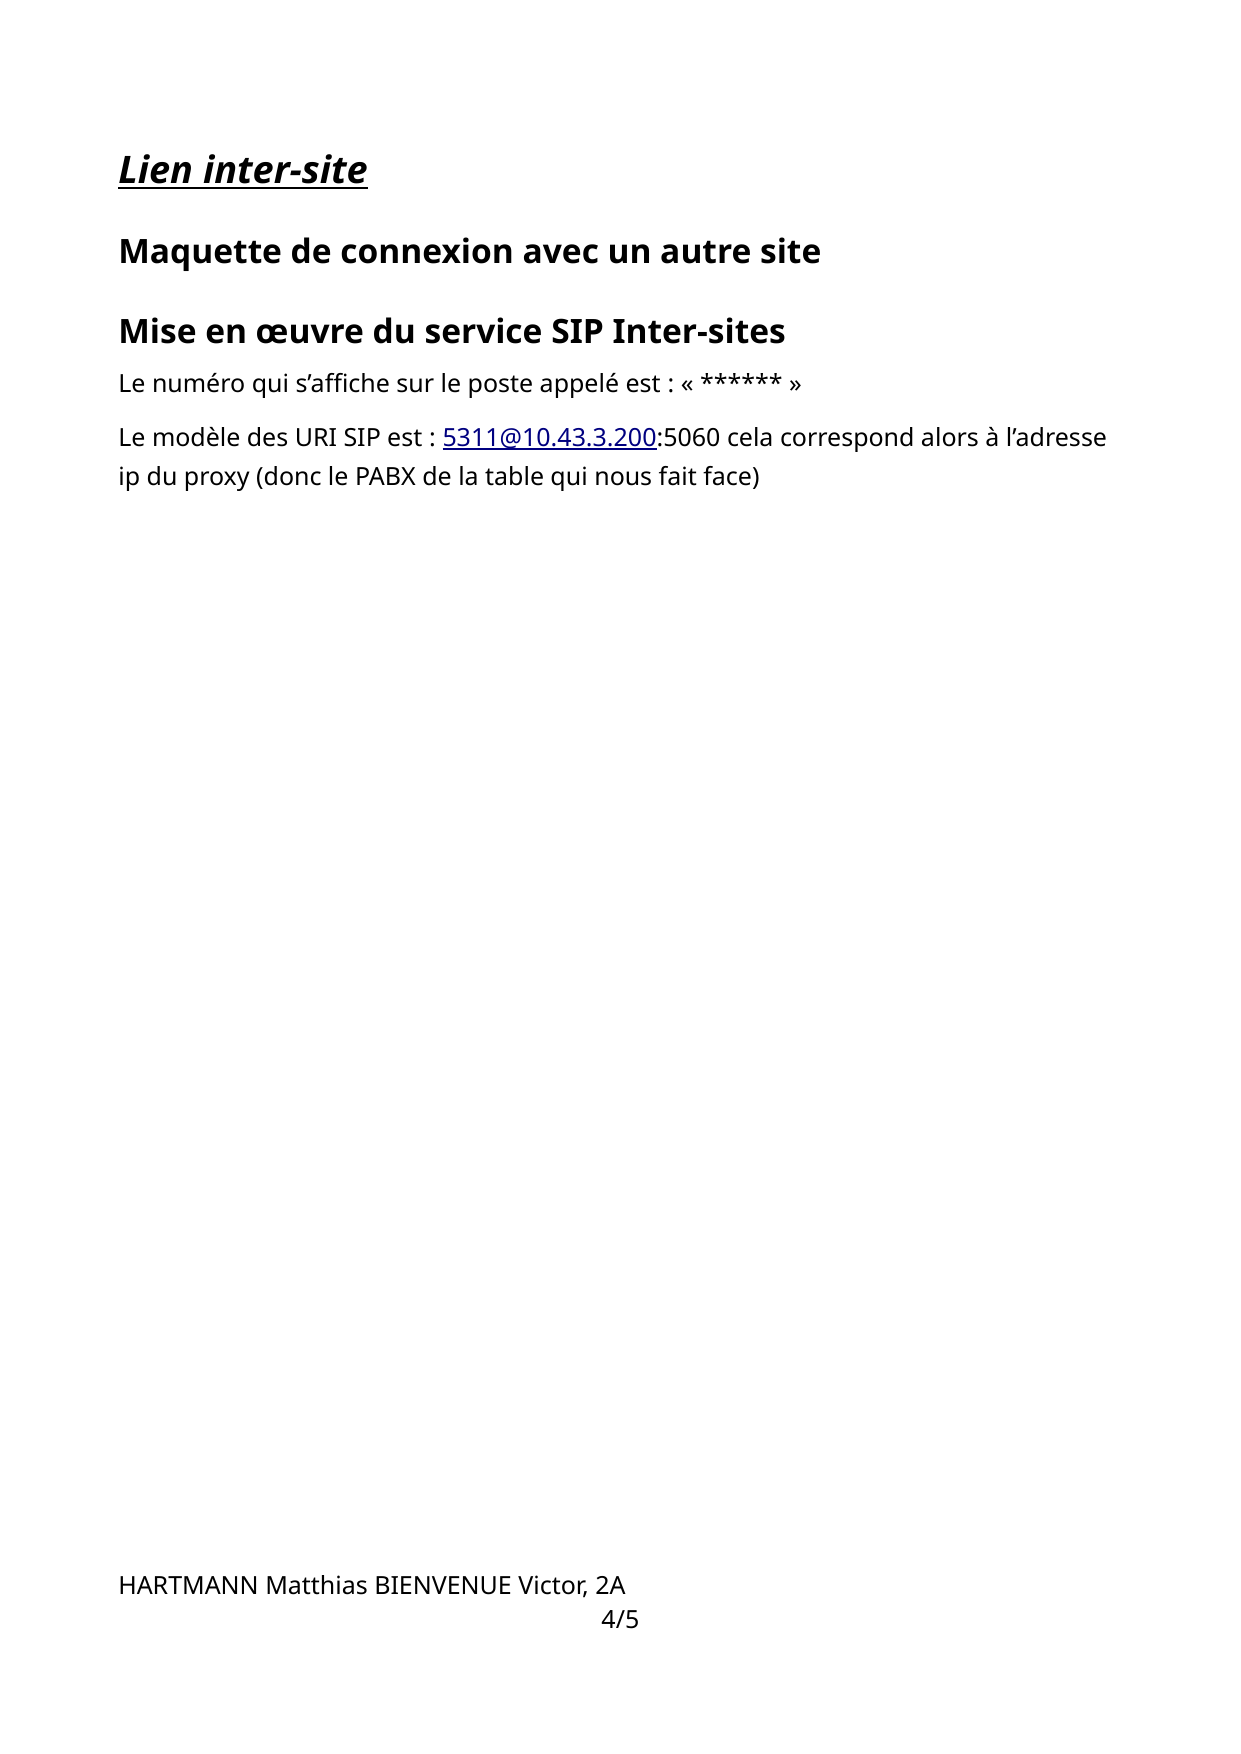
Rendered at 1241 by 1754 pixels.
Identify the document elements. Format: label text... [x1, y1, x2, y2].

subtitle Lien inter-site [118, 143, 1122, 195]
text Le modèle des URI SIP est : 5311@10.43.3.200:5060 cela correspond alors à l’adresse ip du proxy (donc le PABX de la table qui nous fait face) [118, 419, 1122, 492]
subtitle Mise en œuvre du service SIP Inter-sites [118, 307, 1122, 353]
subtitle Maquette de connexion avec un autre site [118, 228, 1122, 274]
text Le numéro qui s’affiche sur le poste appelé est : « ****** » [118, 365, 1122, 399]
